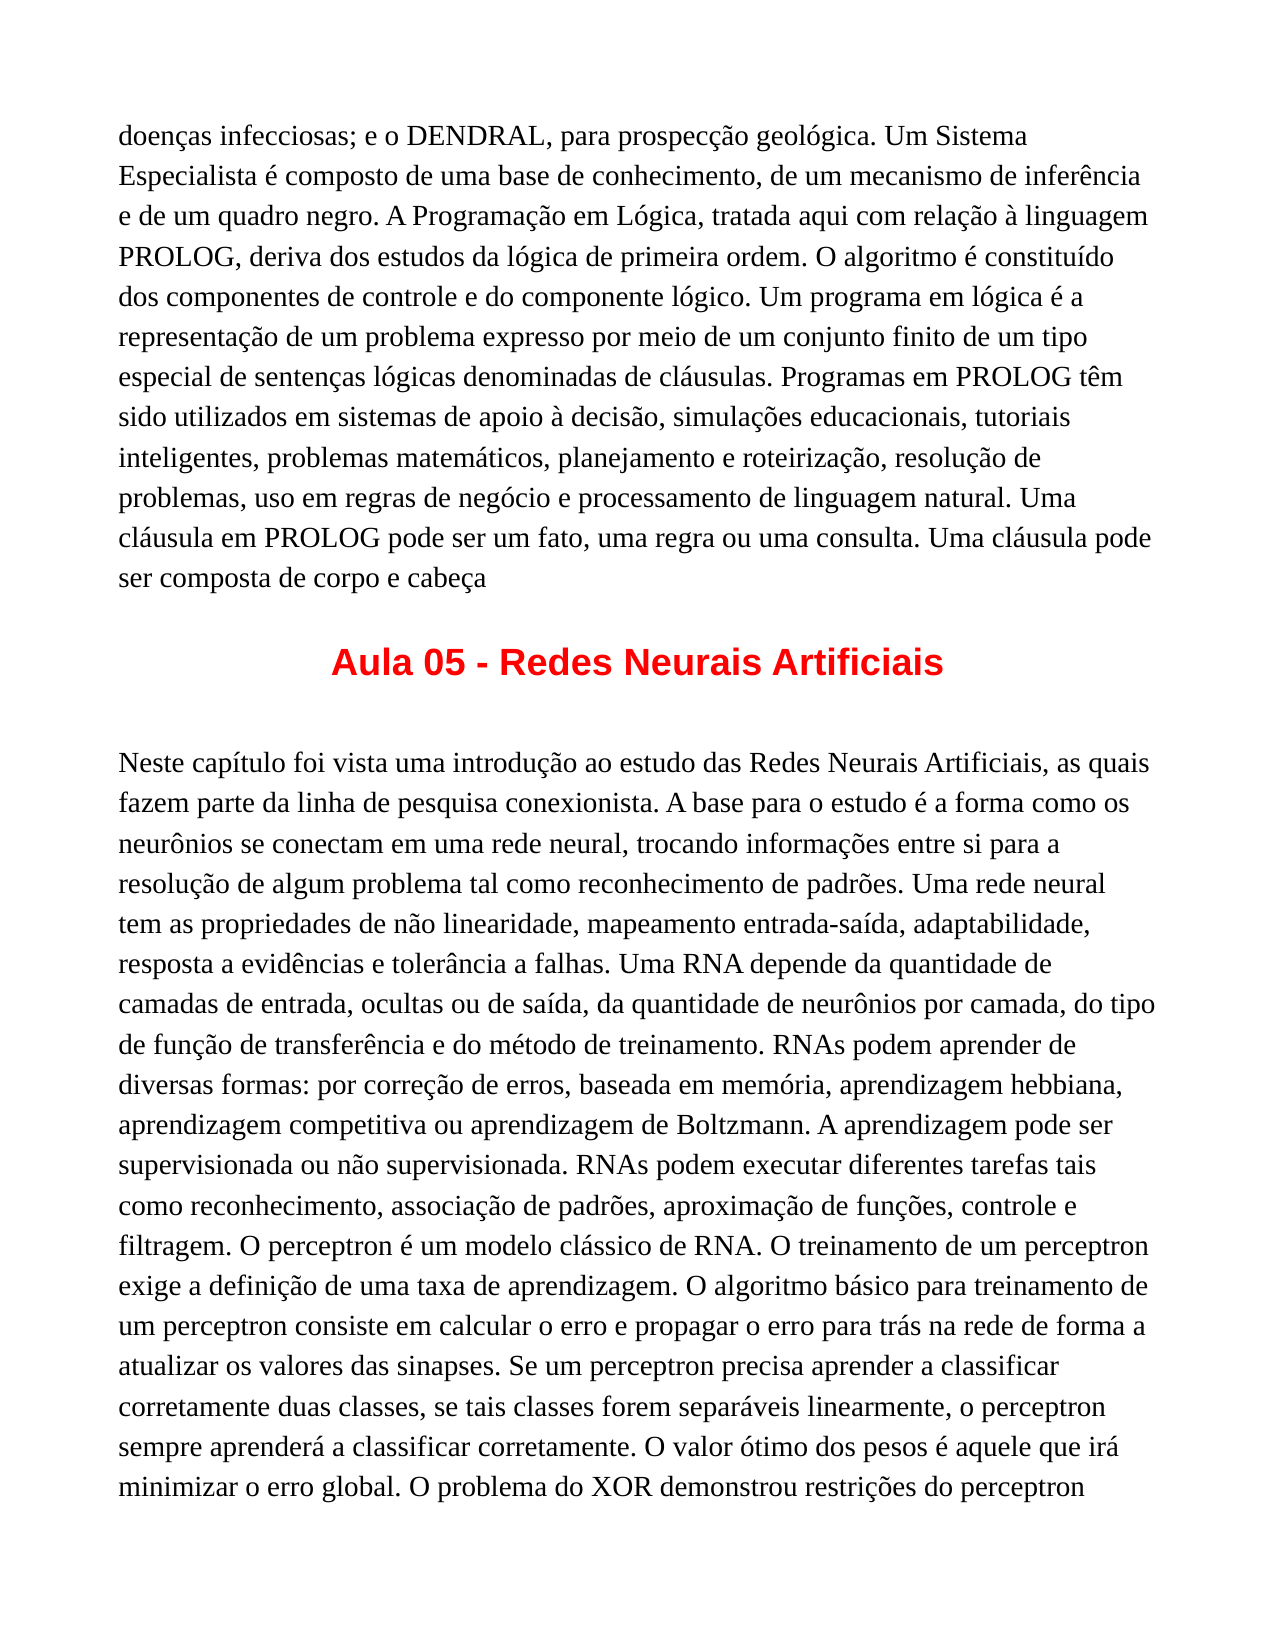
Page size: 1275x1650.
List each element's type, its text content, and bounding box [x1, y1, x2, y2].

text doenças infecciosas; e o DENDRAL, para prospecção geológica. Um Sistema Especialista é composto de uma base de conhecimento, de um mecanismo de inferência e de um quadro negro. A Programação em Lógica, tratada aqui com relação à linguagem PROLOG, deriva dos estudos da lógica de primeira ordem. O algoritmo é constituído dos componentes de controle e do componente lógico. Um programa em lógica é a representação de um problema expresso por meio de um conjunto finito de um tipo especial de sentenças lógicas denominadas de cláusulas. Programas em PROLOG têm sido utilizados em sistemas de apoio à decisão, simulações educacionais, tutoriais inteligentes, problemas matemáticos, planejamento e roteirização, resolução de problemas, uso em regras de negócio e processamento de linguagem natural. Uma cláusula em PROLOG pode ser um fato, uma regra ou uma consulta. Uma cláusula pode ser composta de corpo e cabeça [118, 118, 1157, 594]
subtitle Aula 05 - Redes Neurais Artificiais [118, 640, 1157, 684]
text Neste capítulo foi vista uma introdução ao estudo das Redes Neurais Artificiais, as quais fazem parte da linha de pesquisa conexionista. A base para o estudo é a forma como os neurônios se conectam em uma rede neural, trocando informações entre si para a resolução de algum problema tal como reconhecimento de padrões. Uma rede neural tem as propriedades de não linearidade, mapeamento entrada-saída, adaptabilidade, resposta a evidências e tolerância a falhas. Uma RNA depende da quantidade de camadas de entrada, ocultas ou de saída, da quantidade de neurônios por camada, do tipo de função de transferência e do método de treinamento. RNAs podem aprender de diversas formas: por correção de erros, baseada em memória, aprendizagem hebbiana, aprendizagem competitiva ou aprendizagem de Boltzmann. A aprendizagem pode ser supervisionada ou não supervisionada. RNAs podem executar diferentes tarefas tais como reconhecimento, associação de padrões, aproximação de funções, controle e filtragem. O perceptron é um modelo clássico de RNA. O treinamento de um perceptron exige a definição de uma taxa de aprendizagem. O algoritmo básico para treinamento de um perceptron consiste em calcular o erro e propagar o erro para trás na rede de forma a atualizar os valores das sinapses. Se um perceptron precisa aprender a classificar corretamente duas classes, se tais classes forem separáveis linearmente, o perceptron sempre aprenderá a classificar corretamente. O valor ótimo dos pesos é aquele que irá minimizar o erro global. O problema do XOR demonstrou restrições do perceptron [118, 745, 1157, 1503]
